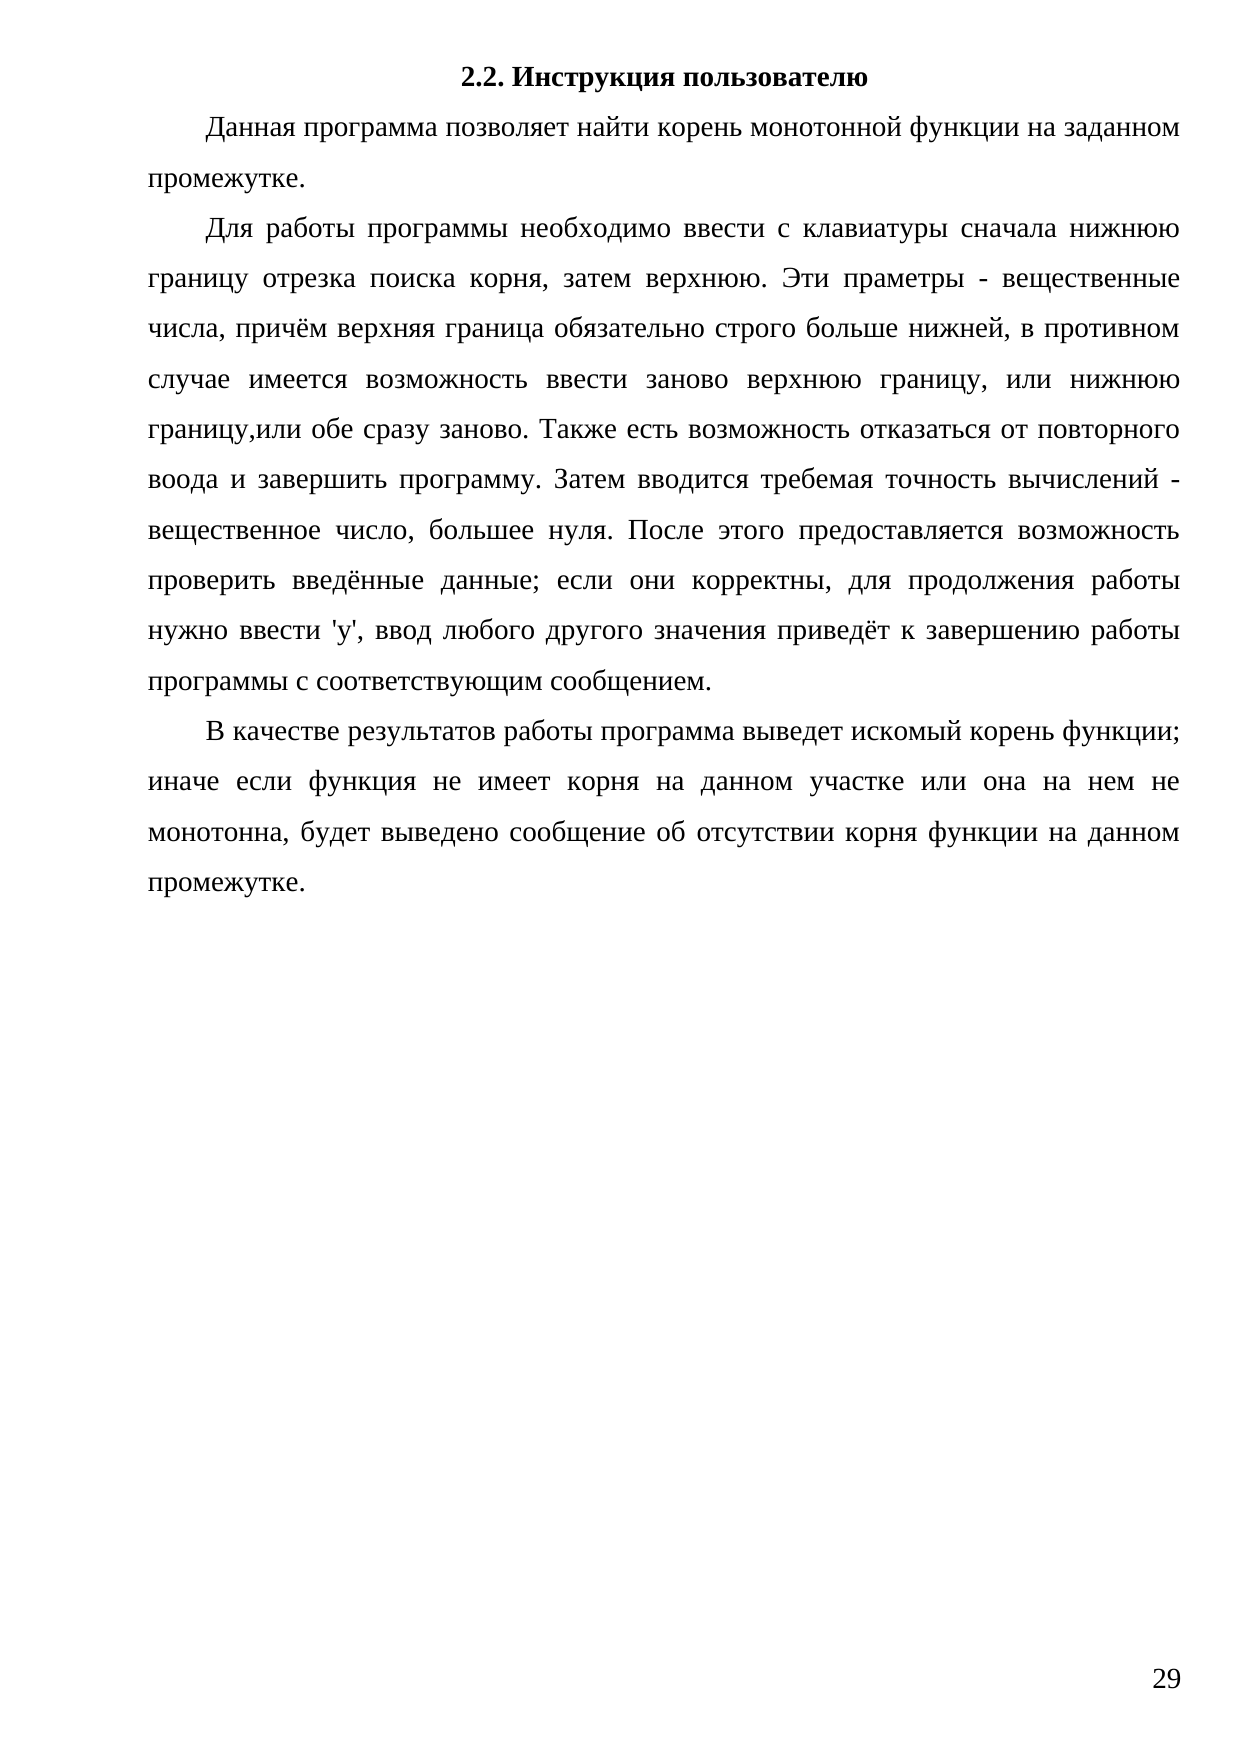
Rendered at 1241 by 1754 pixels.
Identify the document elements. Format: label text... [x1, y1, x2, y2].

text Для работы программы необходимо ввести с клавиатуры сначала нижнюю границу отрезка поиска корня, затем верхнюю. Эти праметры - вещественные числа, причём верхняя граница обязательно строго больше нижней, в противном случае имеется возможность ввести заново верхнюю границу, или нижнюю границу,или обе сразу заново. Также есть возможность отказаться от повторного воода и завершить программу. Затем вводится требемая точность вычислений - вещественное число, большее нуля. После этого предоставляется возможность проверить введённые данные; если они корректны, для продолжения работы нужно ввести 'y', ввод любого другого значения приведёт к завершению работы программы с соответствующим сообщением. [148, 210, 1181, 696]
subtitle 2.2. Инструкция пользователю [207, 59, 1122, 93]
text Данная программа позволяет найти корень монотонной функции на заданном промежутке. [148, 109, 1181, 193]
text В качестве результатов работы программа выведет искомый корень функции; иначе если функция не имеет корня на данном участке или она на нем не монотонна, будет выведено сообщение об отсутствии корня функции на данном промежутке. [148, 713, 1181, 898]
